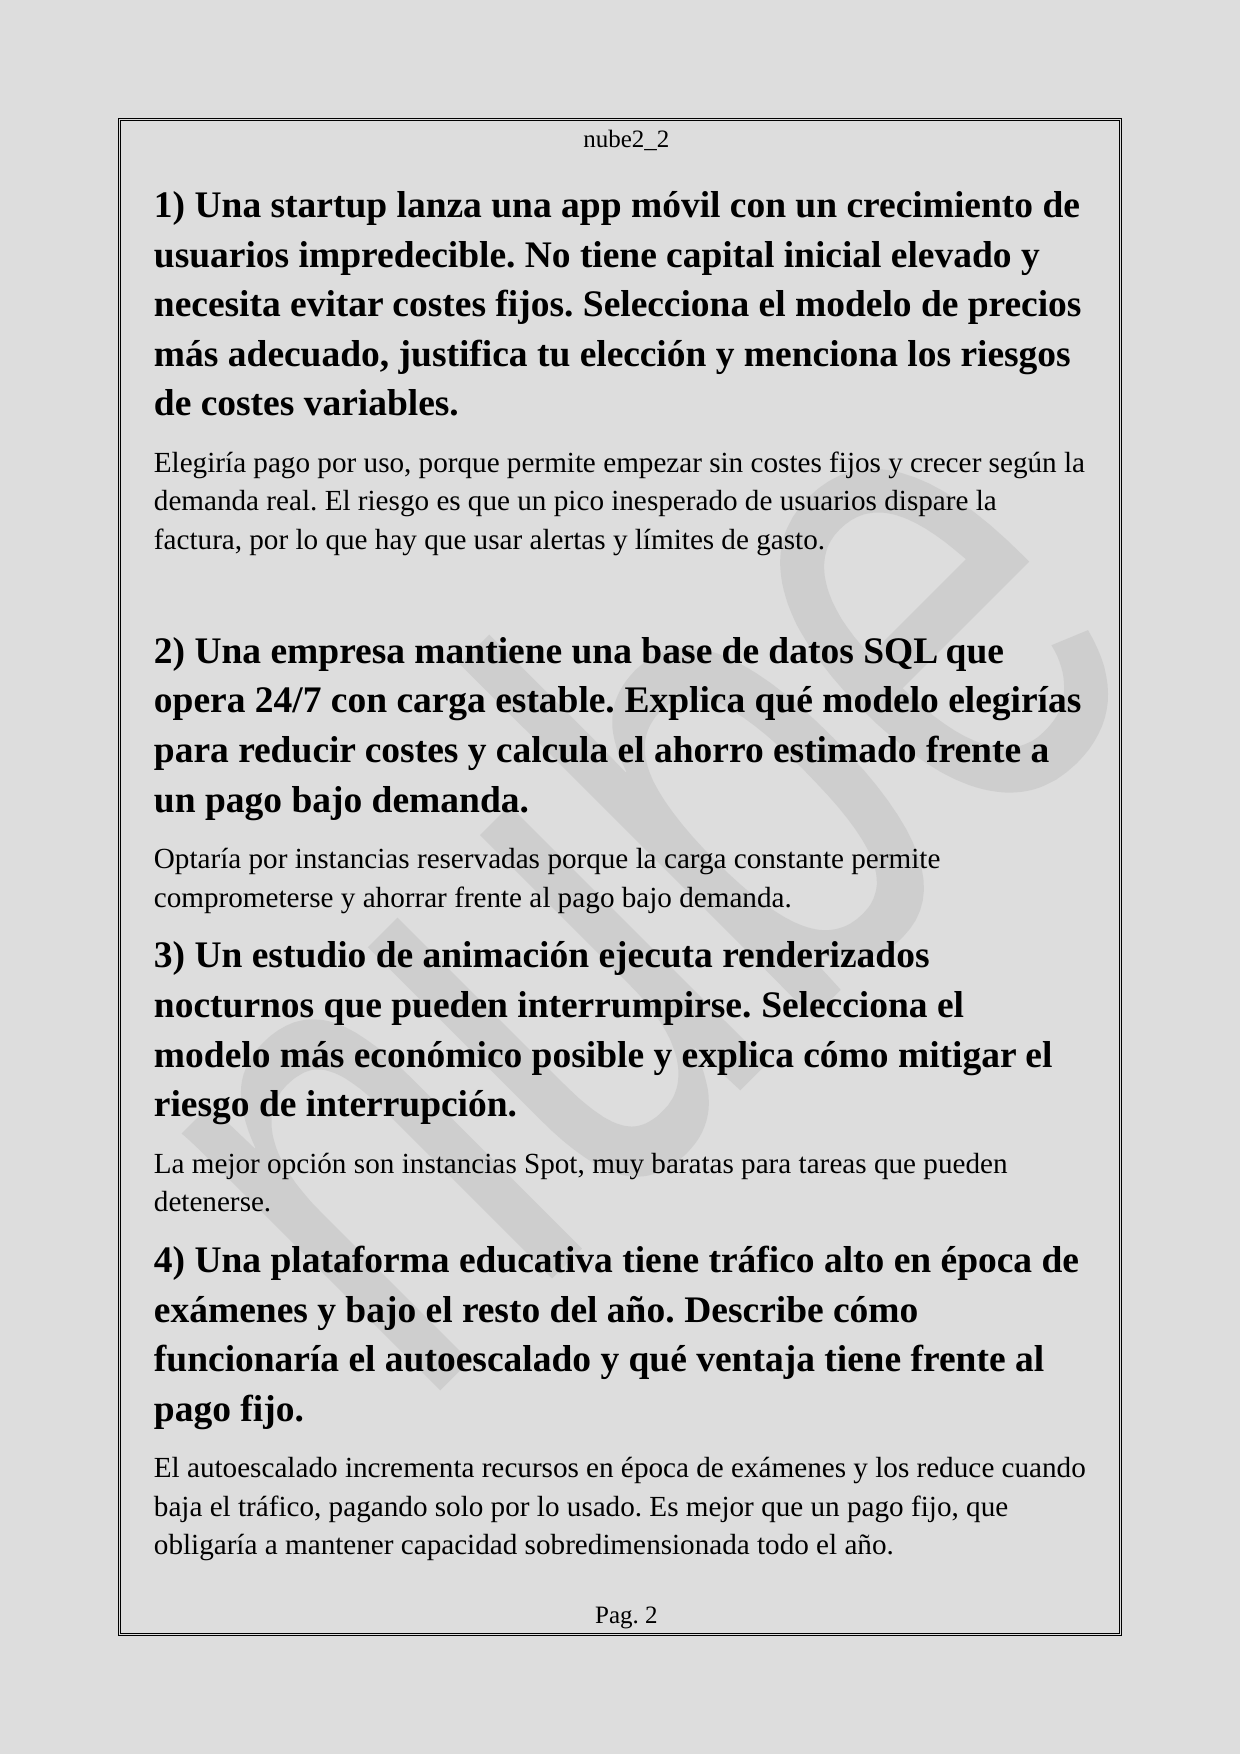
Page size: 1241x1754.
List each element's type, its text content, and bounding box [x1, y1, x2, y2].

text Optaría por instancias reservadas porque la carga constante permite comprometerse y ahorrar frente al pago bajo demanda. [154, 841, 556, 913]
text El autoescalado incrementa recursos en época de exámenes y los reduce cuando baja el tráfico, pagando solo por lo usado. Es mejor que un pago fijo, que obligaría a mantener capacidad sobredimensionada todo el año. [154, 1450, 1087, 1561]
text Optaría por instancias reservadas porque la carga constante permite comprometerse y ahorrar frente al pago bajo demanda. [698, 841, 876, 913]
text Optaría por instancias reservadas porque la carga constante permite comprometerse y ahorrar frente al pago bajo demanda. [913, 841, 1087, 913]
text 4) Una plataforma educativa tiene tráfico alto en época de exámenes y bajo el resto del año. Describe cómo funcionaría el autoescalado y qué ventaja tiene frente al pago fijo. [154, 1237, 1087, 1429]
text Elegiría pago por uso, porque permite empezar sin costes fijos y crecer según la demanda real. El riesgo es que un pico inesperado de usuarios dispare la factura, por lo que hay que usar alertas y límites de gasto. [154, 445, 1087, 556]
text 1) Una startup lanza una app móvil con un crecimiento de usuarios impredecible. No tiene capital inicial elevado y necesita evitar costes fijos. Selecciona el modelo de precios más adecuado, justifica tu elección y menciona los riesgos de costes variables. [154, 182, 1087, 424]
text 3) Un estudio de animación ejecuta renderizados nocturnos que pueden interrumpirse. Selecciona el modelo más económico posible y explica cómo mitigar el riesgo de interrupción. [414, 933, 678, 1125]
text 2) Una empresa mantiene una base de datos SQL que opera 24/7 con carga estable. Explica qué modelo elegirías para reducir costes y calcula el ahorro estimado frente a un pago bajo demanda. [154, 628, 1087, 820]
text 3) Un estudio de animación ejecuta renderizados nocturnos que pueden interrumpirse. Selecciona el modelo más económico posible y explica cómo mitigar el riesgo de interrupción. [154, 933, 544, 1125]
text La mejor opción son instancias Spot, muy baratas para tareas que pueden detenerse. [276, 1146, 490, 1218]
text Optaría por instancias reservadas porque la carga constante permite comprometerse y ahorrar frente al pago bajo demanda. [546, 841, 707, 913]
text 3) Un estudio de animación ejecuta renderizados nocturnos que pueden interrumpirse. Selecciona el modelo más económico posible y explica cómo mitigar el riesgo de interrupción. [638, 933, 1087, 1125]
text 3) Un estudio de animación ejecuta renderizados nocturnos que pueden interrumpirse. Selecciona el modelo más económico posible y explica cómo mitigar el riesgo de interrupción. [272, 1070, 397, 1125]
text La mejor opción son instancias Spot, muy baratas para tareas que pueden detenerse. [154, 1146, 266, 1218]
text La mejor opción son instancias Spot, muy baratas para tareas que pueden detenerse. [481, 1146, 1087, 1218]
